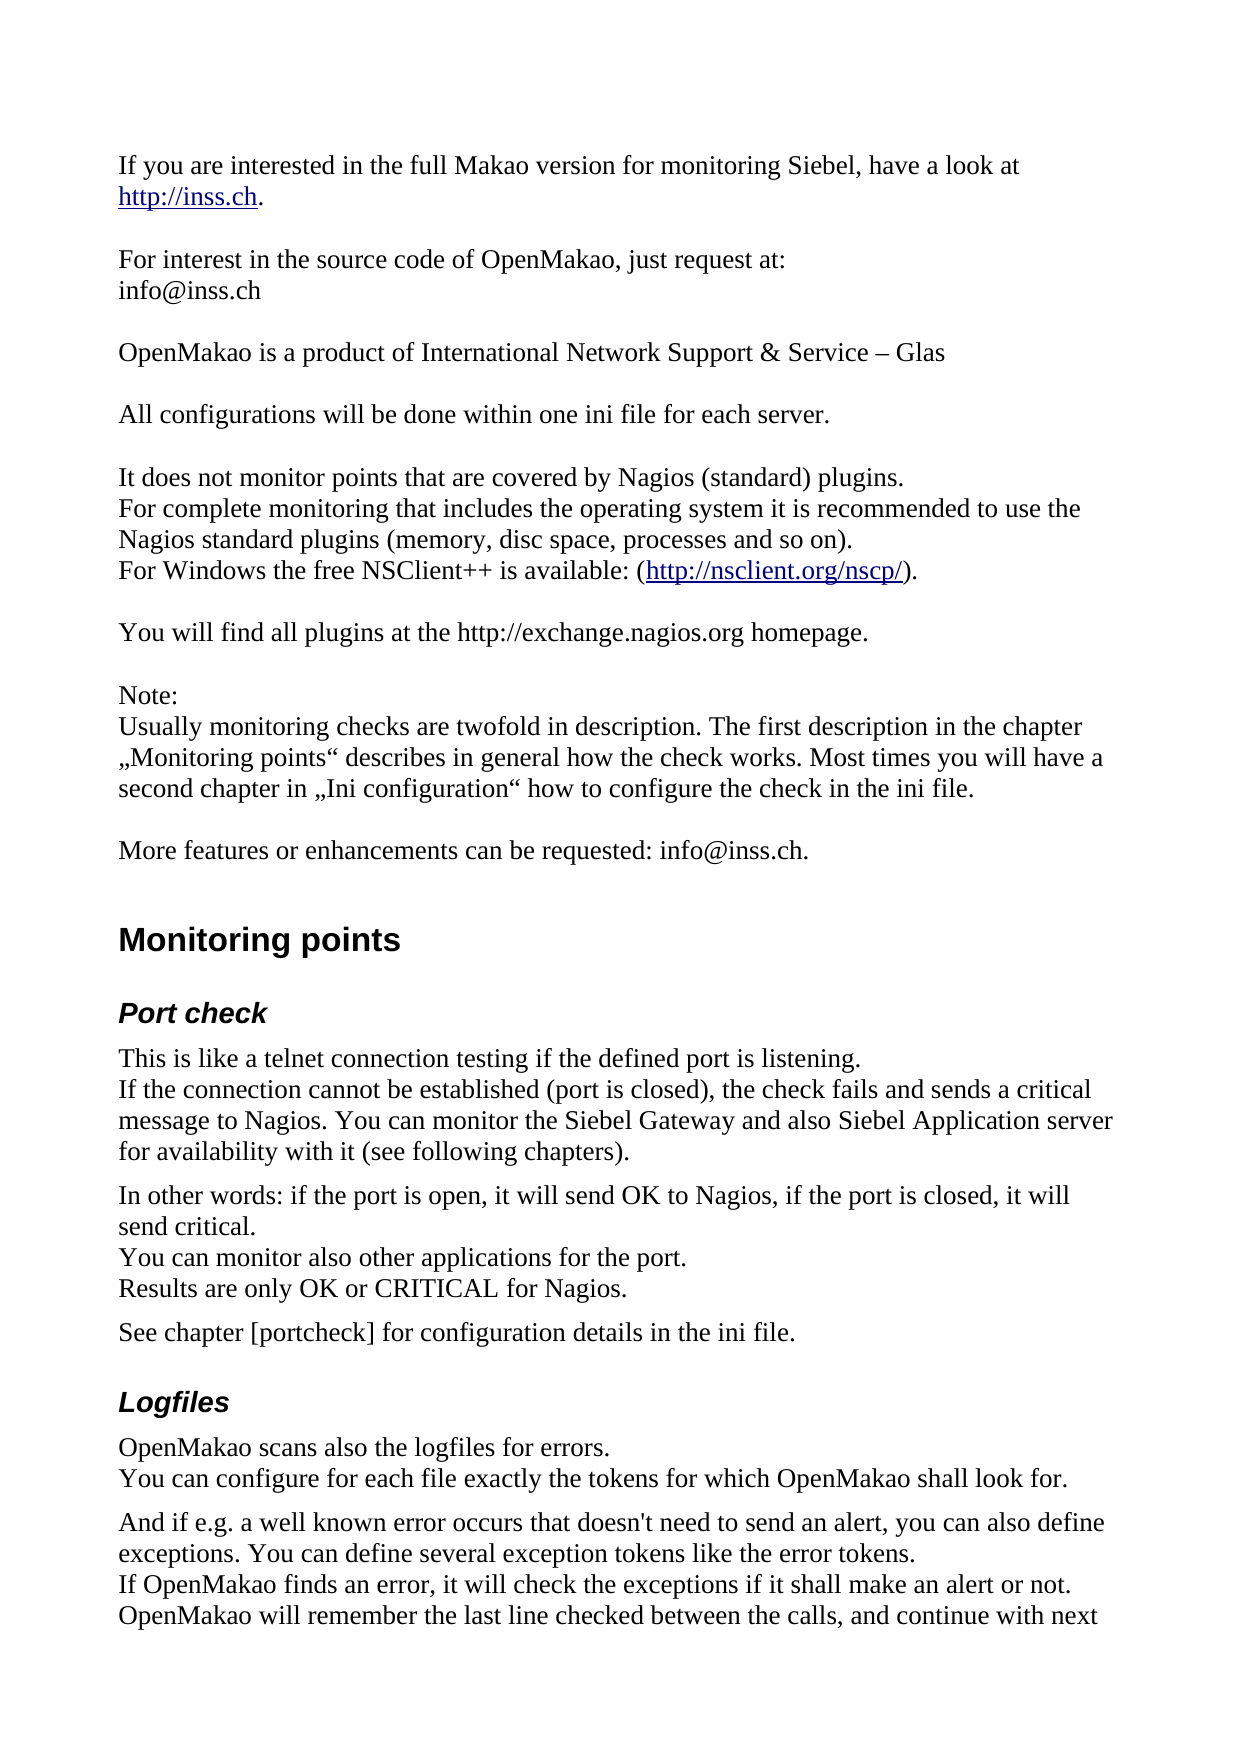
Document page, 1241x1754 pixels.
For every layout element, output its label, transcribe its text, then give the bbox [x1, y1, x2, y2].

text In other words: if the port is open, it will send OK to Nagios, if the port is closed, it will send critical. You can monitor also other applications for the port. Results are only OK or CRITICAL for Nagios. [118, 1179, 1122, 1304]
text If you are interested in the full Makao version for monitoring Siebel, have a look at [118, 149, 1122, 180]
text This is like a telnet connection testing if the defined port is listening. If the connection cannot be established (port is closed), the check fails and sends a critical message to Nagios. You can monitor the Siebel Gateway and also Siebel Application server for availability with it (see following chapters). [118, 1042, 1122, 1167]
text More features or enhancements can be requested: info@inss.ch. [118, 834, 1122, 866]
text OpenMakao scans also the logfiles for errors. You can configure for each file exactly the tokens for which OpenMakao shall look for. [118, 1431, 1122, 1493]
text And if e.g. a well known error occurs that doesn't need to send an alert, you can also define exceptions. You can define several exception tokens like the error tokens. If OpenMakao finds an error, it will check the exceptions if it shall make an alert or not. OpenMakao will remember the last line checked between the calls, and continue with next [118, 1506, 1122, 1630]
text All configurations will be done within one ini file for each server. [118, 398, 1122, 429]
text http://inss.ch. [118, 180, 1122, 212]
text See chapter [portcheck] for configuration details in the ini file. [118, 1316, 1122, 1347]
text info@inss.ch [118, 274, 1122, 305]
text For Windows the free NSClient++ is available: (http://nsclient.org/nscp/). [118, 554, 1122, 585]
text Usually monitoring checks are twofold in description. The first description in the chapter „Monitoring points“ describes in general how the check works. Most times you will have a second chapter in „Ini configuration“ how to configure the check in the ini file. [118, 710, 1122, 803]
text OpenMakao is a product of International Network Support & Service – Glas [118, 336, 1122, 367]
text For interest in the source code of OpenMakao, just request at: [118, 243, 1122, 274]
text For complete monitoring that includes the operating system it is recommended to use the Nagios standard plugins (memory, disc space, processes and so on). [118, 492, 1122, 554]
subtitle Monitoring points [118, 920, 1122, 958]
text You will find all plugins at the http://exchange.nagios.org homepage. [118, 616, 1122, 648]
subtitle Logfiles [118, 1385, 1122, 1418]
subtitle Port check [118, 996, 1122, 1029]
text Note: [118, 679, 1122, 710]
text It does not monitor points that are covered by Nagios (standard) plugins. [118, 461, 1122, 492]
